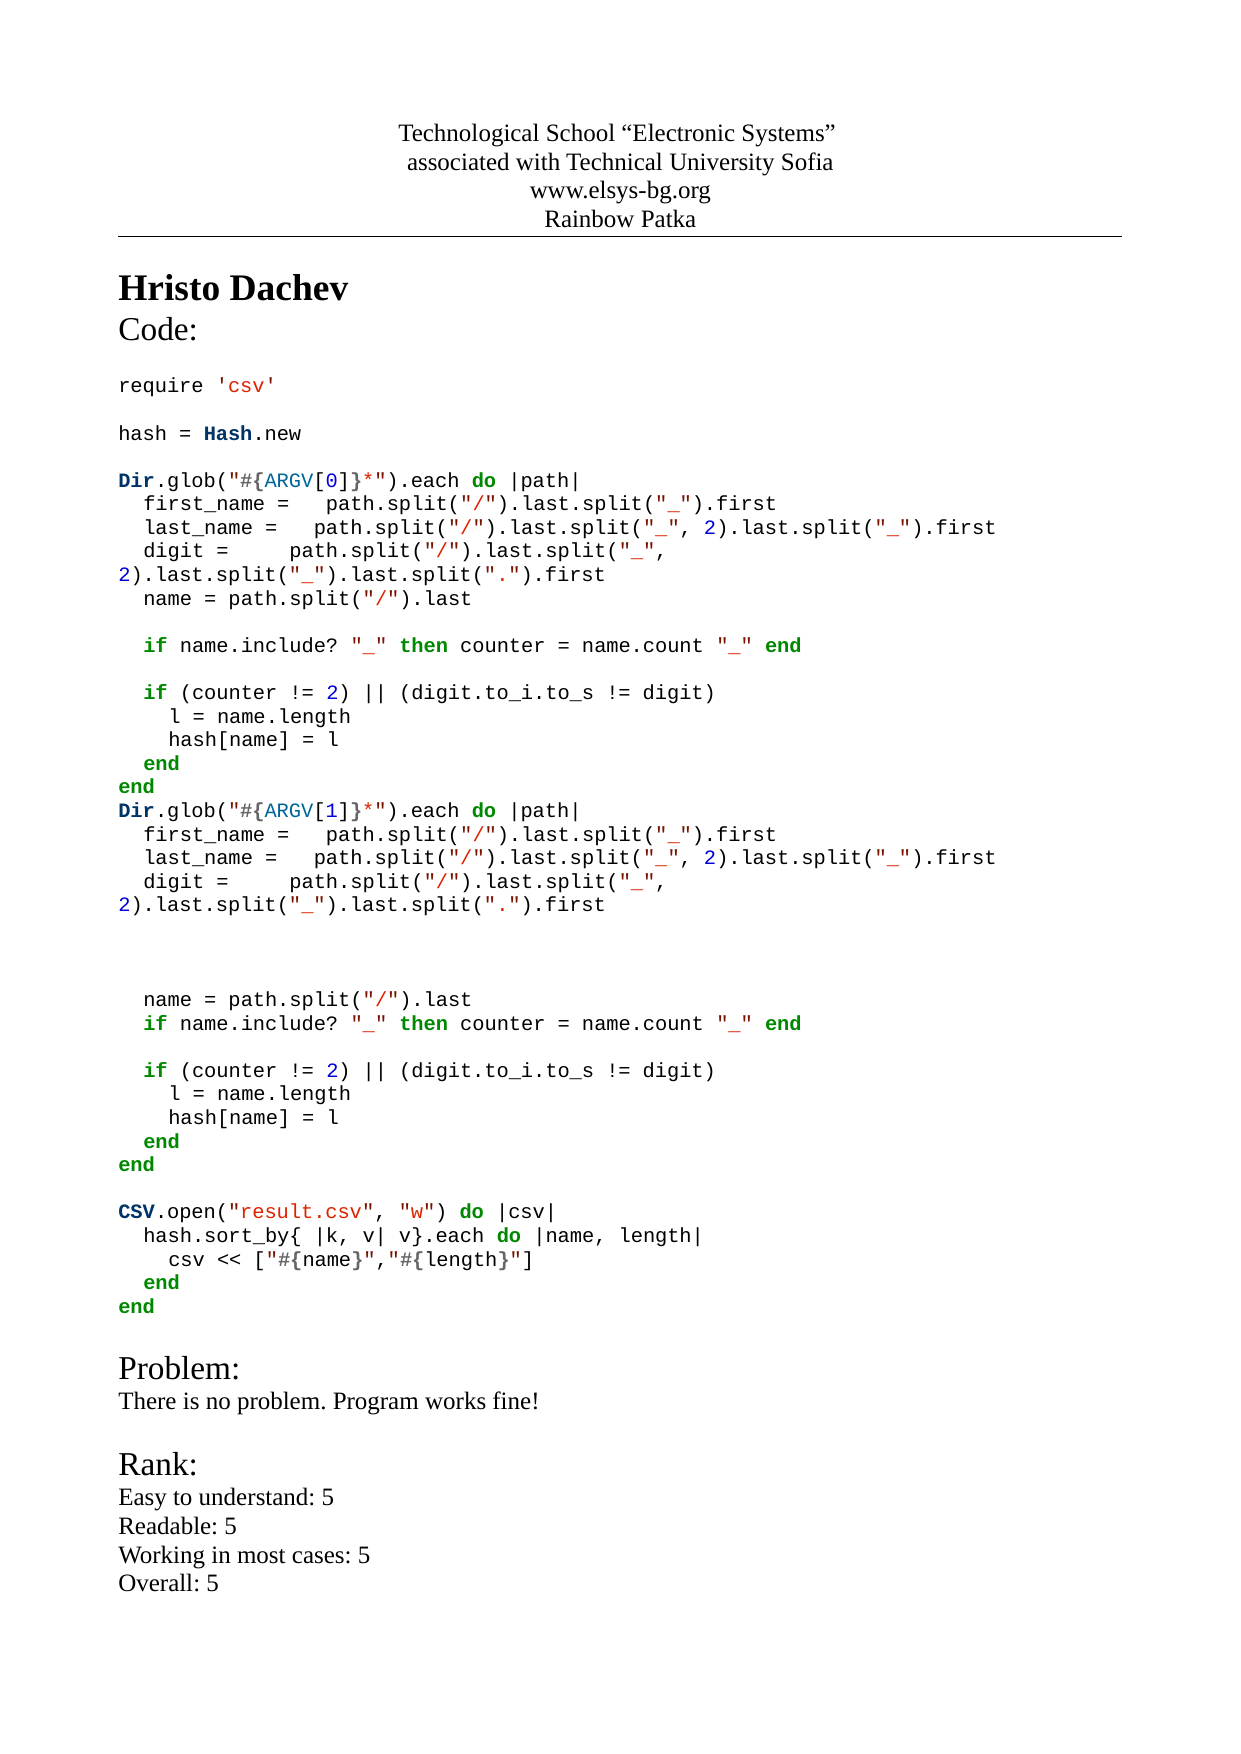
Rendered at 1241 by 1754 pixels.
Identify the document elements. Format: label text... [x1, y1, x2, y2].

text Dir.glob("#{ARGV[0]}*").each do |path| [118, 470, 1122, 493]
text l = name.length [118, 1083, 1122, 1107]
text Problem: [118, 1348, 1122, 1386]
text first_name = path.split("/").last.split("_").first [118, 493, 1122, 517]
text Overall: 5 [118, 1568, 1122, 1597]
text if name.include? "_" then counter = name.count "_" end [118, 1012, 1122, 1036]
text Hristo Dachev [118, 266, 1122, 309]
text name = path.split("/").last [118, 587, 1122, 611]
text if (counter != 2) || (digit.to_i.to_s != digit) [118, 1060, 1122, 1083]
text hash.sort_by{ |k, v| v}.each do |name, length| [118, 1225, 1122, 1248]
text digit = path.split("/").last.split("_", 2).last.split("_").last.split(".").first [118, 871, 1122, 918]
text csv << ["#{name}","#{length}"] [118, 1248, 1122, 1272]
text digit = path.split("/").last.split("_", 2).last.split("_").last.split(".").first [118, 540, 1122, 587]
text Easy to understand: 5 [118, 1482, 1122, 1511]
text first_name = path.split("/").last.split("_").first [118, 823, 1122, 847]
text require 'csv' [118, 376, 1122, 399]
text Working in most cases: 5 [118, 1540, 1122, 1568]
text There is no problem. Program works fine! [118, 1386, 1122, 1415]
text if name.include? "_" then counter = name.count "_" end [118, 635, 1122, 658]
text Rank: [118, 1444, 1122, 1482]
text last_name = path.split("/").last.split("_", 2).last.split("_").first [118, 517, 1122, 540]
text if (counter != 2) || (digit.to_i.to_s != digit) [118, 682, 1122, 706]
text name = path.split("/").last [118, 989, 1122, 1012]
text Code: [118, 309, 1122, 347]
text last_name = path.split("/").last.split("_", 2).last.split("_").first [118, 847, 1122, 871]
text hash[name] = l [118, 1107, 1122, 1131]
text end [118, 777, 1122, 800]
text hash = Hash.new [118, 423, 1122, 446]
text hash[name] = l [118, 729, 1122, 753]
text end [118, 1296, 1122, 1319]
text end [118, 1131, 1122, 1154]
text end [118, 753, 1122, 777]
text end [118, 1154, 1122, 1178]
text Readable: 5 [118, 1511, 1122, 1540]
text l = name.length [118, 706, 1122, 729]
text end [118, 1272, 1122, 1296]
text Dir.glob("#{ARGV[1]}*").each do |path| [118, 800, 1122, 823]
text CSV.open("result.csv", "w") do |csv| [118, 1201, 1122, 1225]
